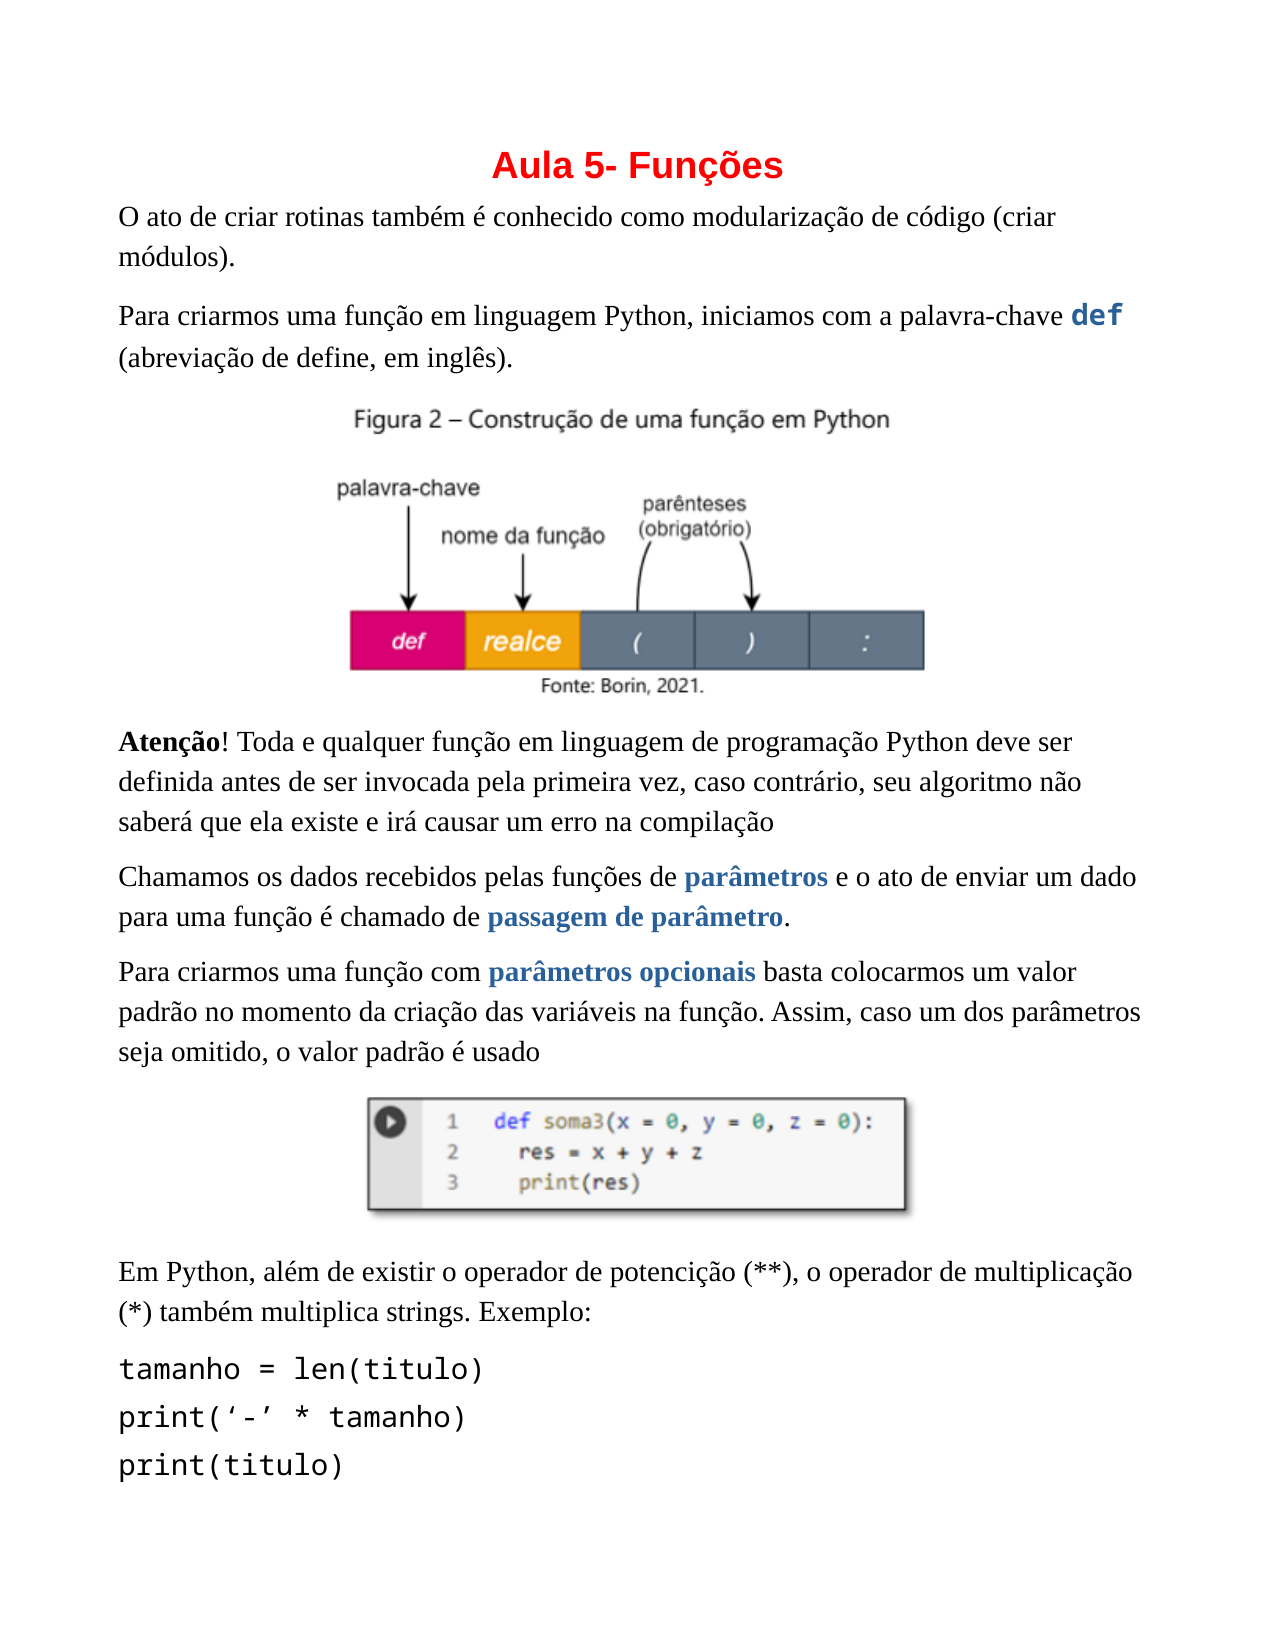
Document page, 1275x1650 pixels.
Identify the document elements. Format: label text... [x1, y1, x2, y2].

text Para criarmos uma função em linguagem Python, iniciamos com a palavra-chave def (abreviação de define, em inglês). [118, 294, 1157, 374]
picture [352, 1085, 923, 1223]
subtitle Aula 5- Funções [118, 143, 1157, 187]
picture [322, 395, 953, 713]
text Para criarmos uma função com parâmetros opcionais basta colocarmos um valor padrão no momento da criação das variáveis na função. Assim, caso um dos parâmetros seja omitido, o valor padrão é usado [118, 954, 1157, 1068]
text O ato de criar rotinas também é conhecido como modularização de código (criar módulos). [118, 199, 1157, 273]
text Atenção! Toda e qualquer função em linguagem de programação Python deve ser definida antes de ser invocada pela primeira vez, caso contrário, seu algoritmo não saberá que ela existe e irá causar um erro na compilação [118, 724, 1157, 838]
text Em Python, além de existir o operador de potencição (**), o operador de multiplicação (*) também multiplica strings. Exemplo: [118, 1254, 1157, 1327]
text Chamamos os dados recebidos pelas funções de parâmetros e o ato de enviar um dado para uma função é chamado de passagem de parâmetro. [118, 859, 1157, 933]
text tamanho = len(titulo) print(‘-’ * tamanho) print(titulo) [118, 1349, 1157, 1483]
